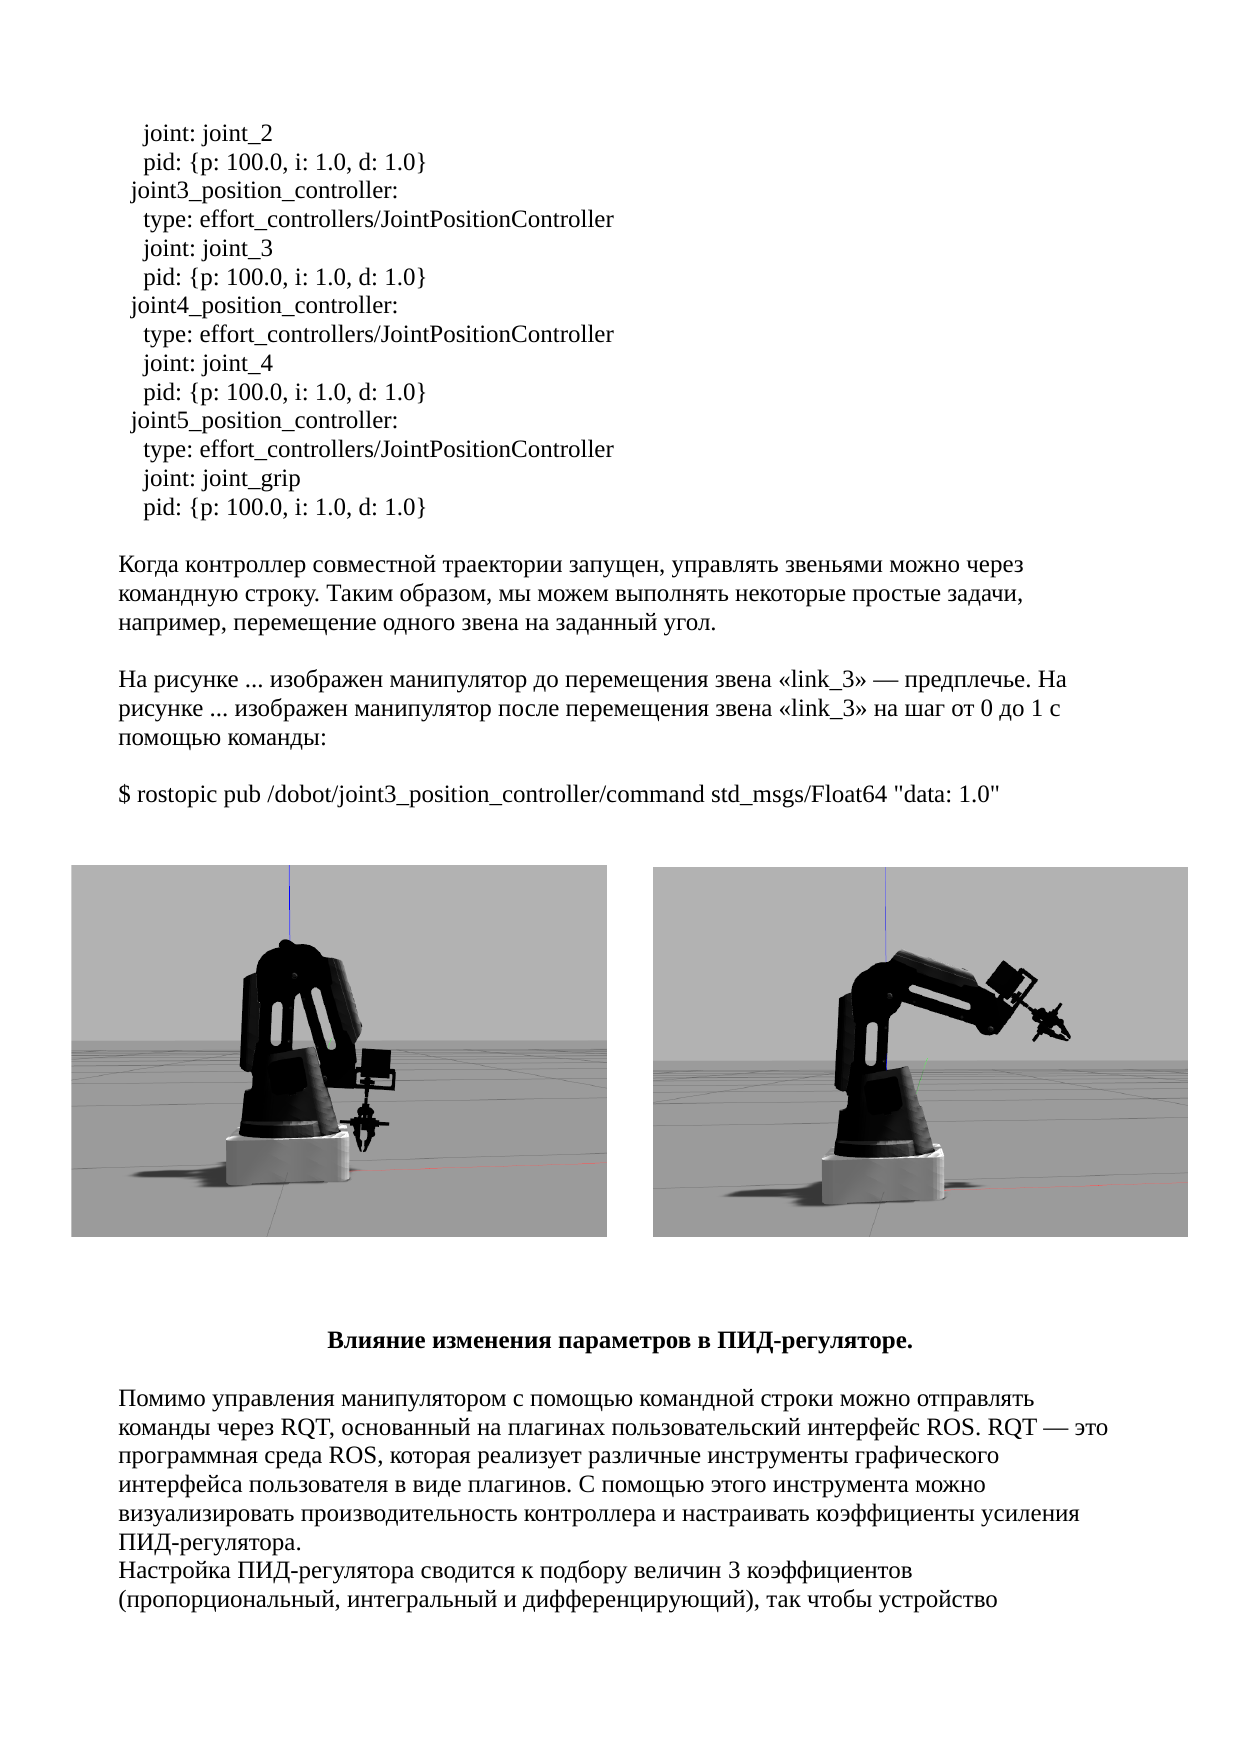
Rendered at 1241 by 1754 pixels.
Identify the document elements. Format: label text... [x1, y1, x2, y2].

text joint: joint_4 [118, 348, 1122, 377]
text joint: joint_2 [118, 118, 1122, 147]
text $ rostopic pub /dobot/joint3_position_controller/command std_msgs/Float64 "data: 1.0" [118, 779, 1122, 808]
text joint5_position_controller: [118, 406, 1122, 434]
text pid: {p: 100.0, i: 1.0, d: 1.0} [118, 147, 1122, 176]
text Настройка ПИД-регулятора сводится к подбору величин 3 коэффициентов (пропорциональный, интегральный и дифференцирующий), так чтобы устройство [118, 1556, 1122, 1613]
text pid: {p: 100.0, i: 1.0, d: 1.0} [118, 377, 1122, 406]
text joint3_position_controller: [118, 176, 1122, 204]
text type: effort_controllers/JointPositionController [118, 434, 1122, 463]
text joint: joint_grip [118, 463, 1122, 492]
text Когда контроллер совместной траектории запущен, управлять звеньями можно через командную строку. Таким образом, мы можем выполнять некоторые простые задачи, например, перемещение одного звена на заданный угол. [118, 549, 1122, 636]
picture [71, 865, 607, 1237]
text pid: {p: 100.0, i: 1.0, d: 1.0} [118, 492, 1122, 521]
text joint4_position_controller: [118, 291, 1122, 319]
text type: effort_controllers/JointPositionController [118, 204, 1122, 233]
picture [653, 867, 1188, 1237]
text На рисунке ... изображен манипулятор до перемещения звена «link_3» — предплечье. На рисунке ... изображен манипулятор после перемещения звена «link_3» на шаг от 0 до 1 с помощью команды: [118, 664, 1122, 751]
text Помимо управления манипулятором с помощью командной строки можно отправлять команды через RQT, основанный на плагинах пользовательский интерфейс ROS. RQT — это программная среда ROS, которая реализует различные инструменты графического интерфейса пользователя в виде плагинов. С помощью этого инструмента можно визуализировать производительность контроллера и настраивать коэффициенты усиления ПИД-регулятора. [118, 1383, 1122, 1556]
text type: effort_controllers/JointPositionController [118, 319, 1122, 348]
text joint: joint_3 [118, 233, 1122, 262]
text Влияние изменения параметров в ПИД-регуляторе. [118, 1326, 1122, 1354]
text pid: {p: 100.0, i: 1.0, d: 1.0} [118, 262, 1122, 291]
